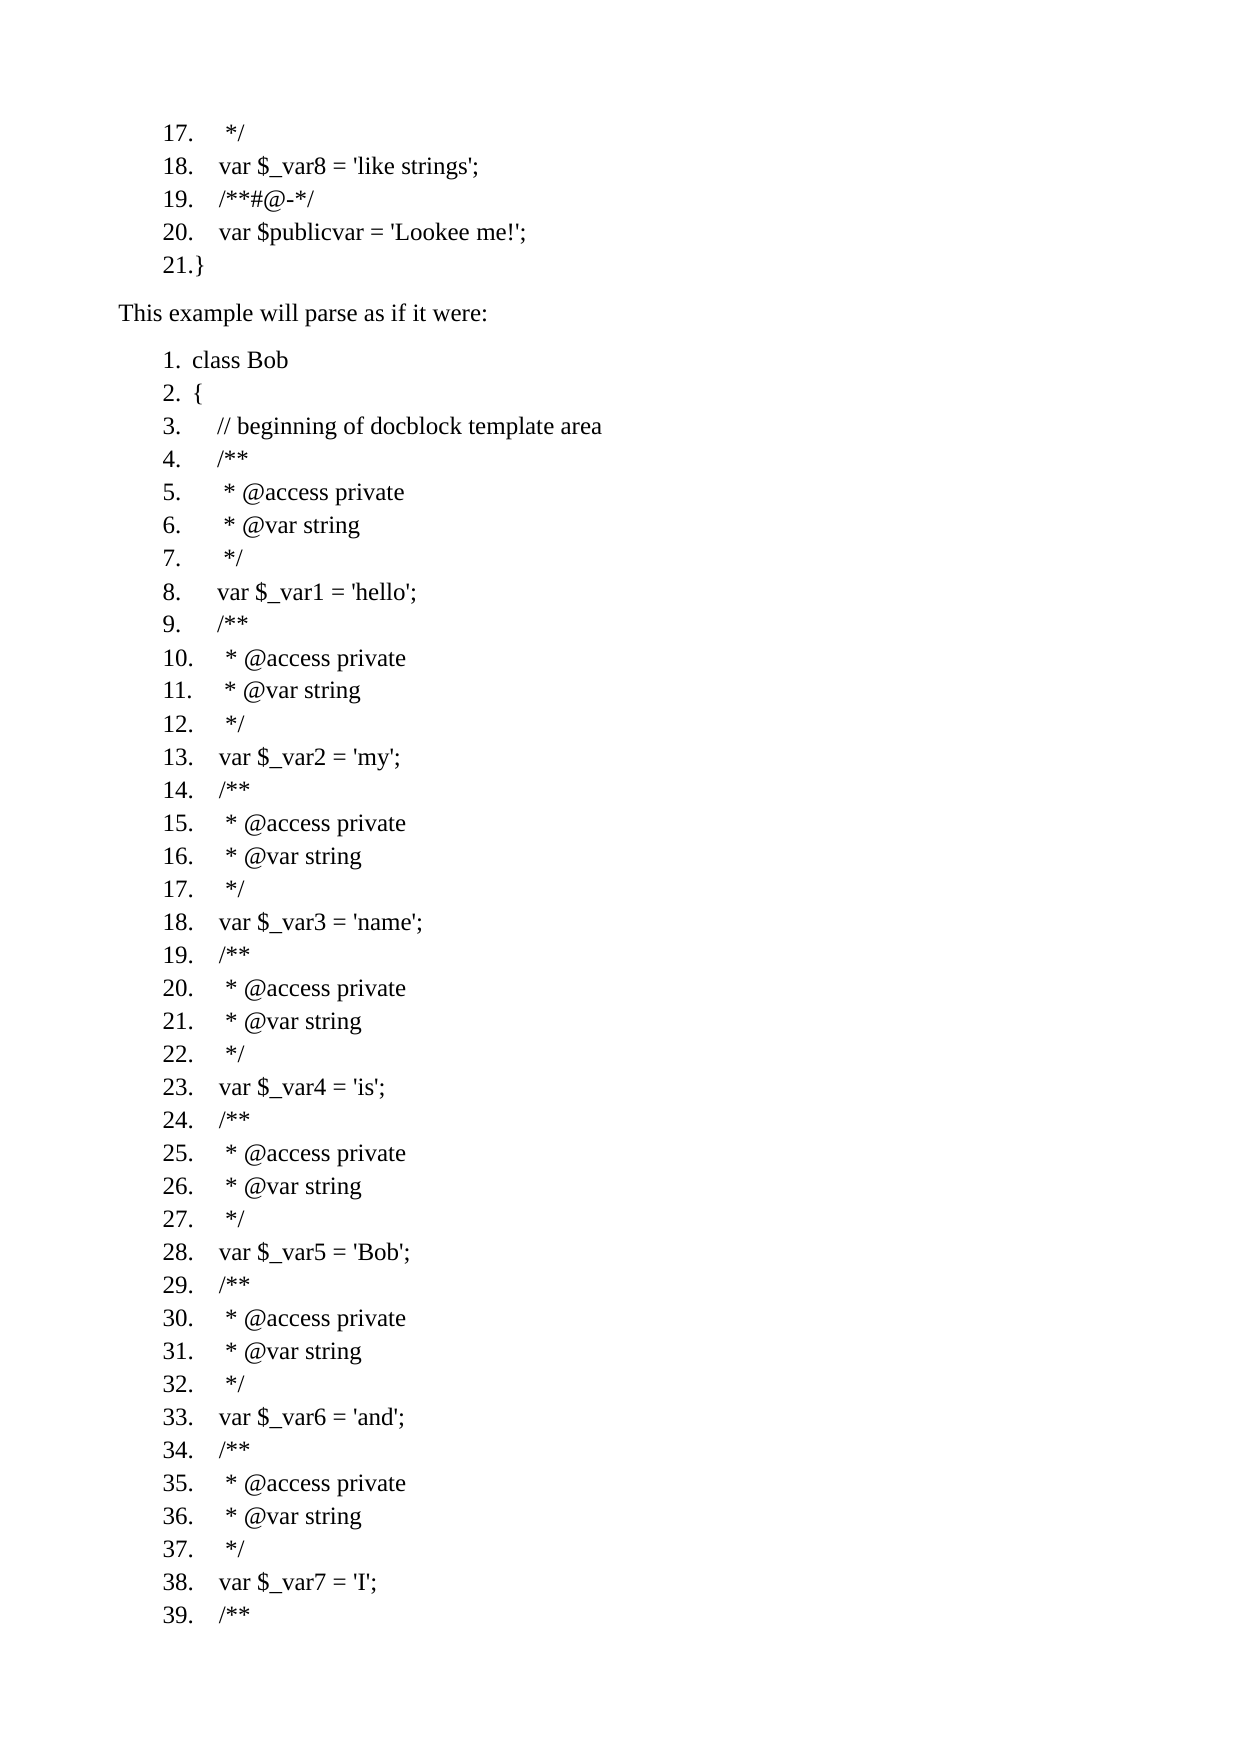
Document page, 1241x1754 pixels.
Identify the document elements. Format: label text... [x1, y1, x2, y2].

list * @var string [162, 1171, 1122, 1200]
list * @access private [162, 477, 1122, 506]
list * @access private [162, 808, 1122, 836]
list * @var string [162, 1336, 1122, 1365]
list */ [162, 1039, 1122, 1068]
list /** [162, 1270, 1122, 1299]
list /** [162, 1435, 1122, 1464]
list // beginning of docblock template area [162, 411, 1122, 440]
list */ [162, 1204, 1122, 1233]
list /** [162, 609, 1122, 638]
list * @access private [162, 1468, 1122, 1497]
list { [162, 378, 1122, 407]
list var $_var2 = 'my'; [162, 742, 1122, 770]
list var $publicvar = 'Lookee me!'; [162, 217, 1122, 246]
list * @access private [162, 643, 1122, 671]
list /** [162, 1600, 1122, 1629]
list */ [162, 1369, 1122, 1398]
list var $_var6 = 'and'; [162, 1402, 1122, 1431]
list */ [162, 709, 1122, 737]
text This example will parse as if it were: [118, 298, 1122, 327]
list class Bob [162, 345, 1122, 374]
list var $_var5 = 'Bob'; [162, 1237, 1122, 1266]
list * @var string [162, 511, 1122, 539]
list /** [162, 775, 1122, 803]
list var $_var3 = 'name'; [162, 907, 1122, 936]
list * @var string [162, 841, 1122, 869]
list * @access private [162, 1138, 1122, 1167]
list /** [162, 1105, 1122, 1134]
list * @access private [162, 973, 1122, 1002]
list var $_var8 = 'like strings'; [162, 151, 1122, 180]
list } [162, 250, 1122, 279]
list */ [162, 1534, 1122, 1563]
list /** [162, 940, 1122, 968]
list */ [162, 118, 1122, 147]
list /** [162, 444, 1122, 473]
list * @access private [162, 1303, 1122, 1332]
list var $_var7 = 'I'; [162, 1567, 1122, 1596]
list var $_var1 = 'hello'; [162, 577, 1122, 605]
list */ [162, 543, 1122, 572]
list var $_var4 = 'is'; [162, 1072, 1122, 1101]
list * @var string [162, 1501, 1122, 1530]
list * @var string [162, 676, 1122, 704]
list */ [162, 874, 1122, 902]
list * @var string [162, 1006, 1122, 1034]
list /**#@-*/ [162, 184, 1122, 213]
